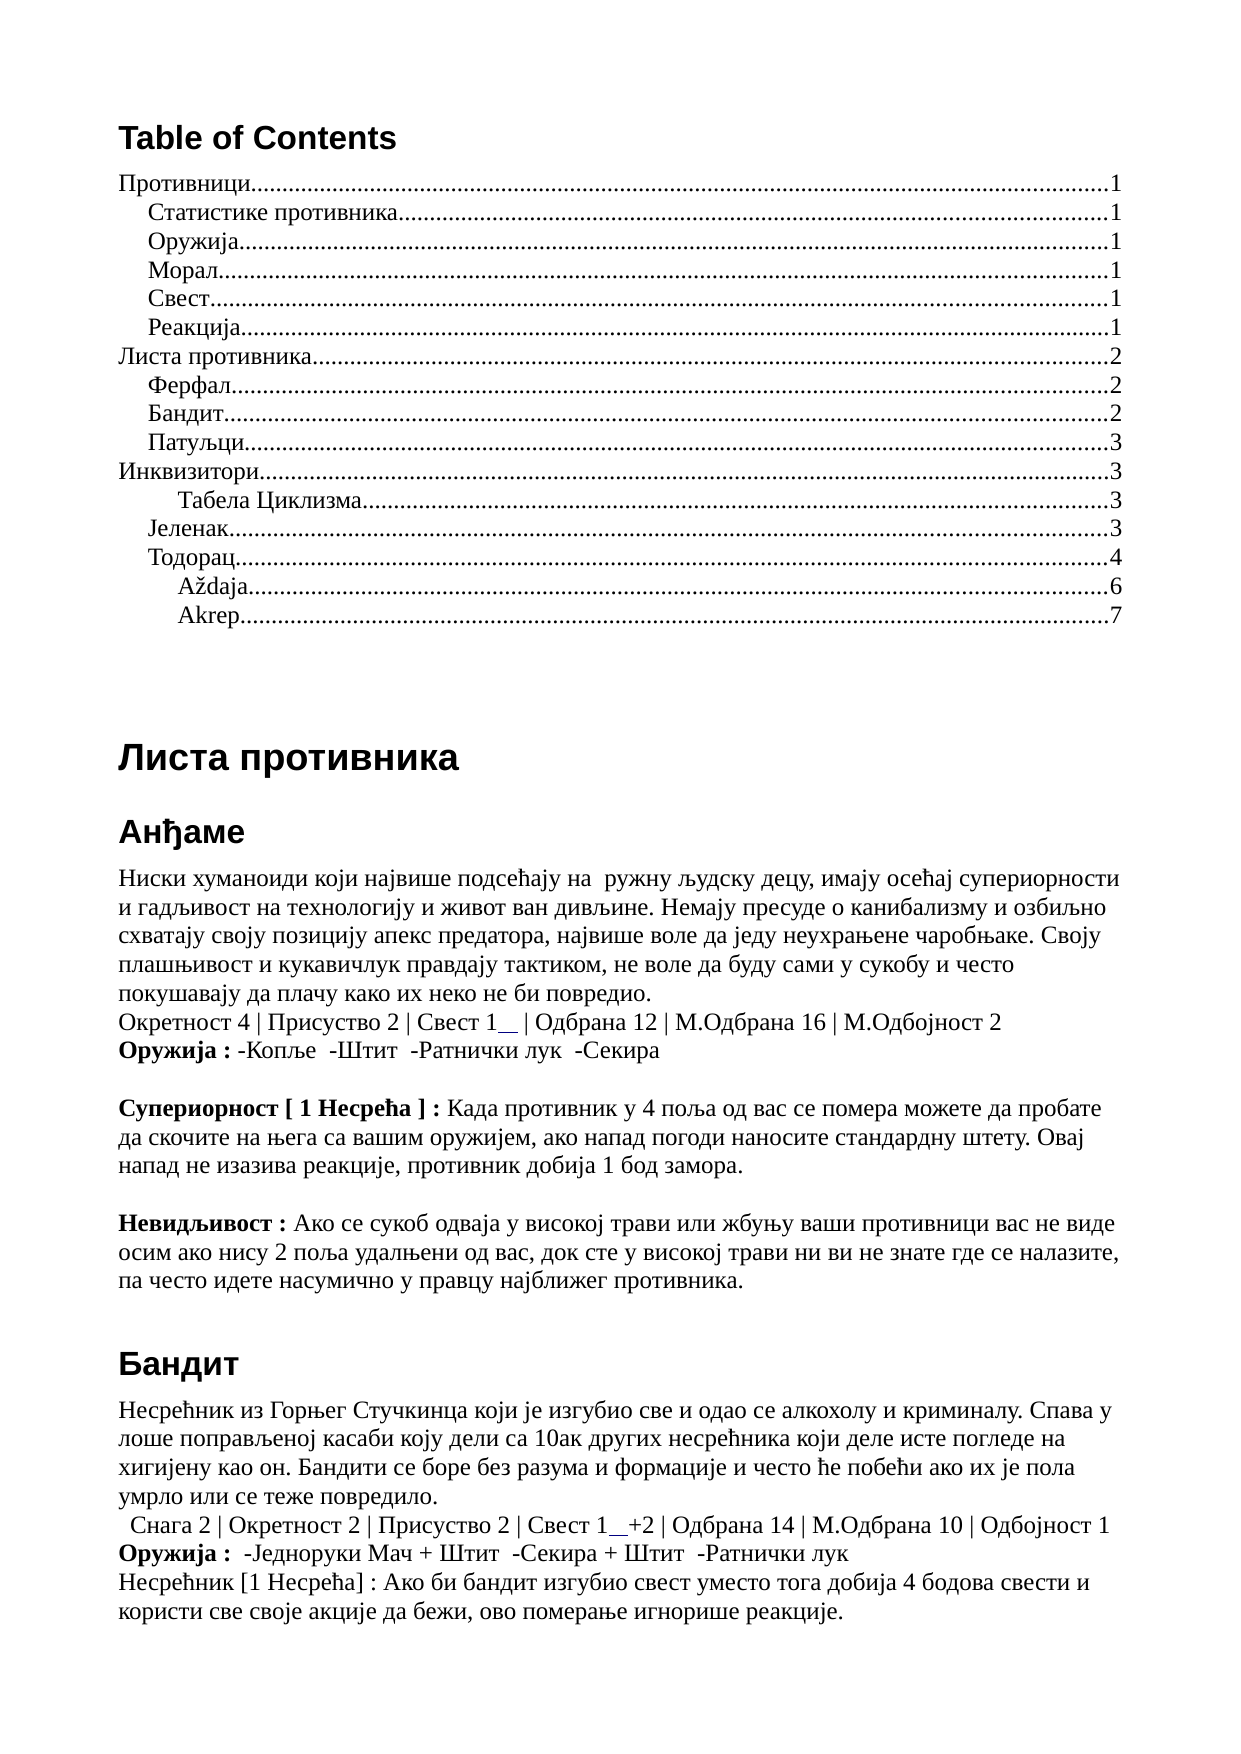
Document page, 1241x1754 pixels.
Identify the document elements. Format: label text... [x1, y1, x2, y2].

text Патуљци 3 [148, 427, 1122, 456]
text Инквизитори 3 [118, 456, 1122, 485]
text Ниски хуманоиди који највише подсећају на ружну људску децу, имају осећај супериорности и гадљивост на технологију и живот ван дивљине. Немају пресуде о канибализму и озбиљно схватају своју позицију апекс предатора, највише воле да једу неухрањене чаробњаке. Своју плашњивост и кукавичлук правдају тактиком, не воле да буду сами у сукобу и често покушавају да плачу како их неко не би повредио. [118, 863, 1122, 1007]
text Akrep 7 [177, 600, 1122, 628]
text Листа противника 2 [118, 341, 1122, 370]
text Несрећник [1 Несрећа] : Ако би бандит изгубио свест уместо тога добија 4 бодова свести и користи све своје акције да бежи, ово померање игнорише реакције. [118, 1567, 1122, 1625]
text Бандит 2 [148, 398, 1122, 427]
subtitle Листа противника [118, 735, 1122, 778]
text Оружија : -Копље -Штит -Ратнички лук -Секира [118, 1035, 1122, 1064]
text Супериорност [ 1 Несрећа ] : Када противник у 4 поља од вас се помера можете да пробате да скочите на њега са вашим оружијем, ако напад погоди наносите стандардну штету. Овај напад не изазива реакције, противник добија 1 бод замора. [118, 1093, 1122, 1179]
text Свест 1 [148, 283, 1122, 312]
subtitle Бандит [118, 1344, 1122, 1382]
text Тодорац 4 [148, 542, 1122, 571]
text Оружија 1 [148, 226, 1122, 255]
subtitle Table of Contents [118, 118, 1122, 157]
subtitle Анђаме [118, 812, 1122, 850]
text Реакција 1 [148, 312, 1122, 341]
text Табела Циклизма 3 [177, 485, 1122, 513]
text Статистике противника 1 [148, 197, 1122, 226]
text Невидљивост : Ако се сукоб одваја у високој трави или жбуњу ваши противници вас не виде осим ако нису 2 поља удалњени од вас, док сте у високој трави ни ви не знате где се налазите, па често идете насумично у правцу најближег противника. [118, 1208, 1122, 1294]
text Јеленак 3 [148, 513, 1122, 542]
text Aždaja 6 [177, 571, 1122, 600]
text Несрећник из Горњег Стучкинца који је изгубио све и одао се алкохолу и криминалу. Спава у лоше поправљеној касаби коју дели са 10ак других несрећника који деле исте погледе на хигијену као он. Бандити се боре без разума и формације и често ће побећи ако их је пола умрло или се теже повредило. [118, 1395, 1122, 1510]
text Ферфал 2 [148, 370, 1122, 398]
text Окретност 4 | Присуство 2 | Свест 1🎲 | Одбрана 12 | M.Одбрана 16 | М.Одбојност 2 [118, 1007, 1122, 1035]
text Оружија : -Једноруки Мач + Штит -Секира + Штит -Ратнички лук [118, 1538, 1122, 1567]
text Морал 1 [148, 255, 1122, 283]
text Противници 1 [118, 168, 1122, 197]
text Снага 2 | Окретност 2 | Присуство 2 | Свест 1🎲+2 | Одбрана 14 | M.Одбрана 10 | Одбојност 1 [118, 1510, 1122, 1538]
